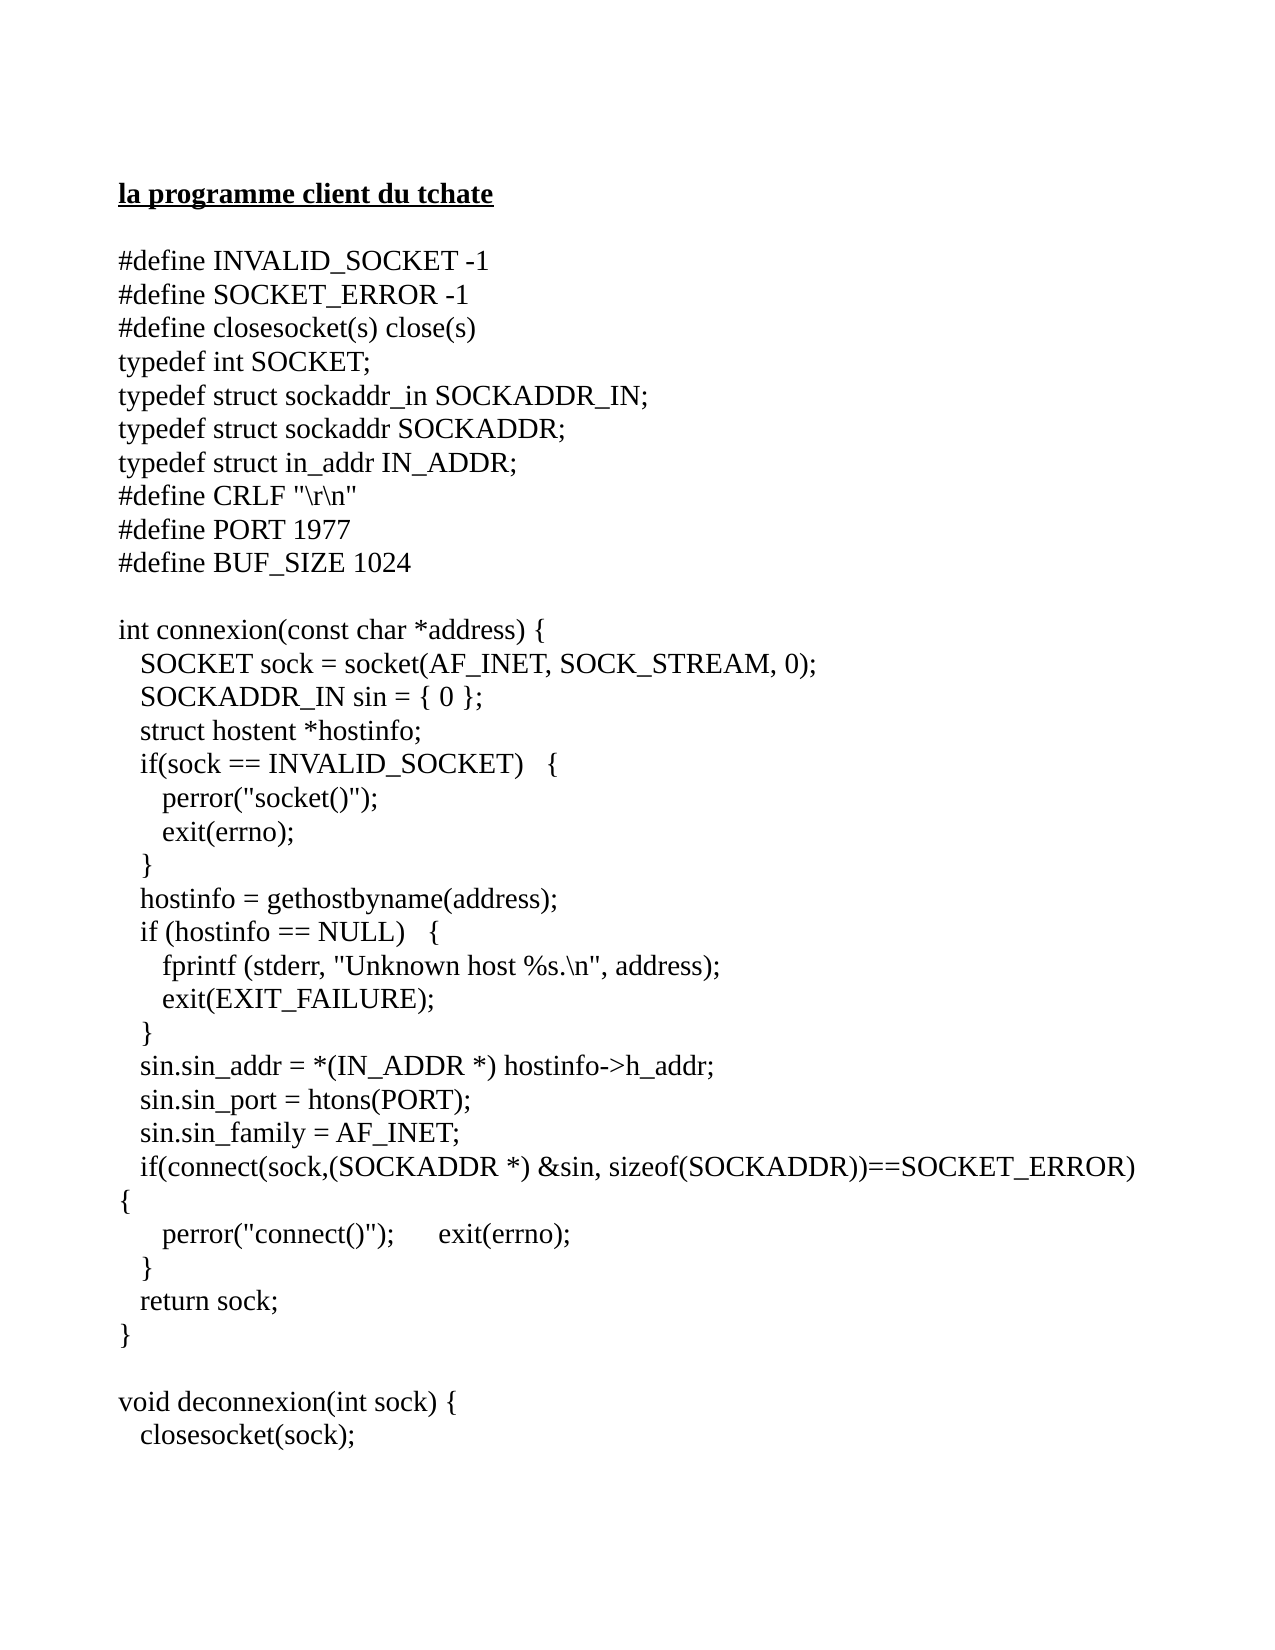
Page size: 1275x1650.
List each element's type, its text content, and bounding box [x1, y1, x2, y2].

text if(sock == INVALID_SOCKET) { [118, 747, 1157, 780]
text sin.sin_port = htons(PORT); [118, 1082, 1157, 1116]
text typedef struct sockaddr_in SOCKADDR_IN; [118, 378, 1157, 411]
text exit(errno); [118, 814, 1157, 847]
text perror("socket()"); [118, 780, 1157, 814]
text if(connect(sock,(SOCKADDR *) &sin, sizeof(SOCKADDR))==SOCKET_ERROR) { [118, 1149, 1157, 1216]
text } [118, 1317, 1157, 1350]
text #define PORT 1977 [118, 512, 1157, 545]
text return sock; [118, 1283, 1157, 1317]
text #define BUF_SIZE 1024 [118, 545, 1157, 579]
text if (hostinfo == NULL) { [118, 914, 1157, 948]
text hostinfo = gethostbyname(address); [118, 881, 1157, 914]
text #define SOCKET_ERROR -1 [118, 277, 1157, 311]
text closesocket(sock); [118, 1417, 1157, 1451]
text } [118, 1250, 1157, 1283]
text exit(EXIT_FAILURE); [118, 981, 1157, 1015]
text SOCKET sock = socket(AF_INET, SOCK_STREAM, 0); [118, 646, 1157, 679]
text sin.sin_addr = *(IN_ADDR *) hostinfo->h_addr; [118, 1048, 1157, 1082]
text #define INVALID_SOCKET -1 [118, 243, 1157, 277]
text void deconnexion(int sock) { [118, 1384, 1157, 1417]
text sin.sin_family = AF_INET; [118, 1116, 1157, 1149]
text } [118, 1015, 1157, 1048]
text la programme client du tchate [118, 176, 1157, 210]
text SOCKADDR_IN sin = { 0 }; [118, 679, 1157, 713]
text typedef struct in_addr IN_ADDR; [118, 445, 1157, 478]
text perror("connect()"); exit(errno); [118, 1216, 1157, 1250]
text typedef struct sockaddr SOCKADDR; [118, 411, 1157, 445]
text #define closesocket(s) close(s) [118, 311, 1157, 344]
text } [118, 847, 1157, 881]
text int connexion(const char *address) { [118, 612, 1157, 646]
text typedef int SOCKET; [118, 344, 1157, 378]
text #define CRLF "\r\n" [118, 478, 1157, 512]
text fprintf (stderr, "Unknown host %s.\n", address); [118, 948, 1157, 981]
text struct hostent *hostinfo; [118, 713, 1157, 747]
